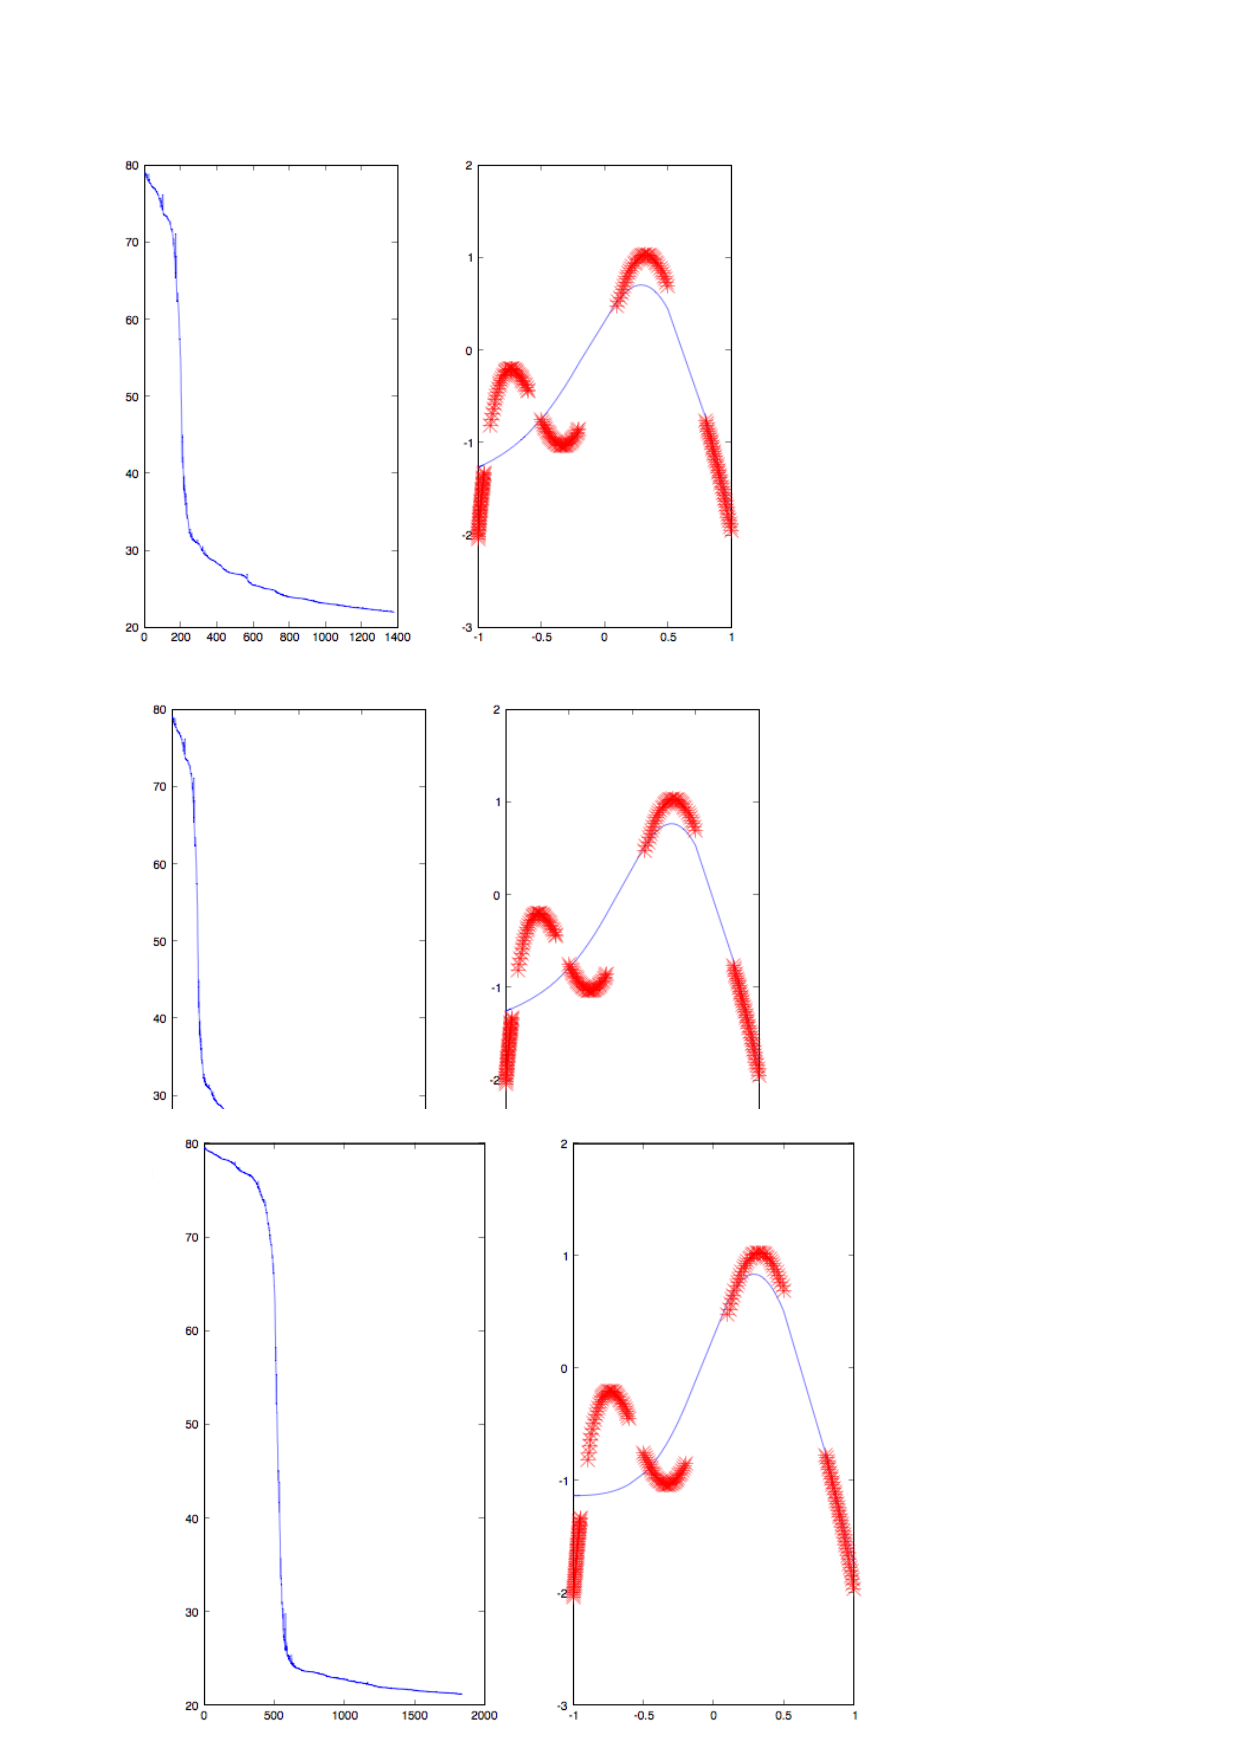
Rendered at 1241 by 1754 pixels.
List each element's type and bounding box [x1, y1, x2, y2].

picture [134, 689, 897, 1754]
picture [104, 146, 757, 672]
